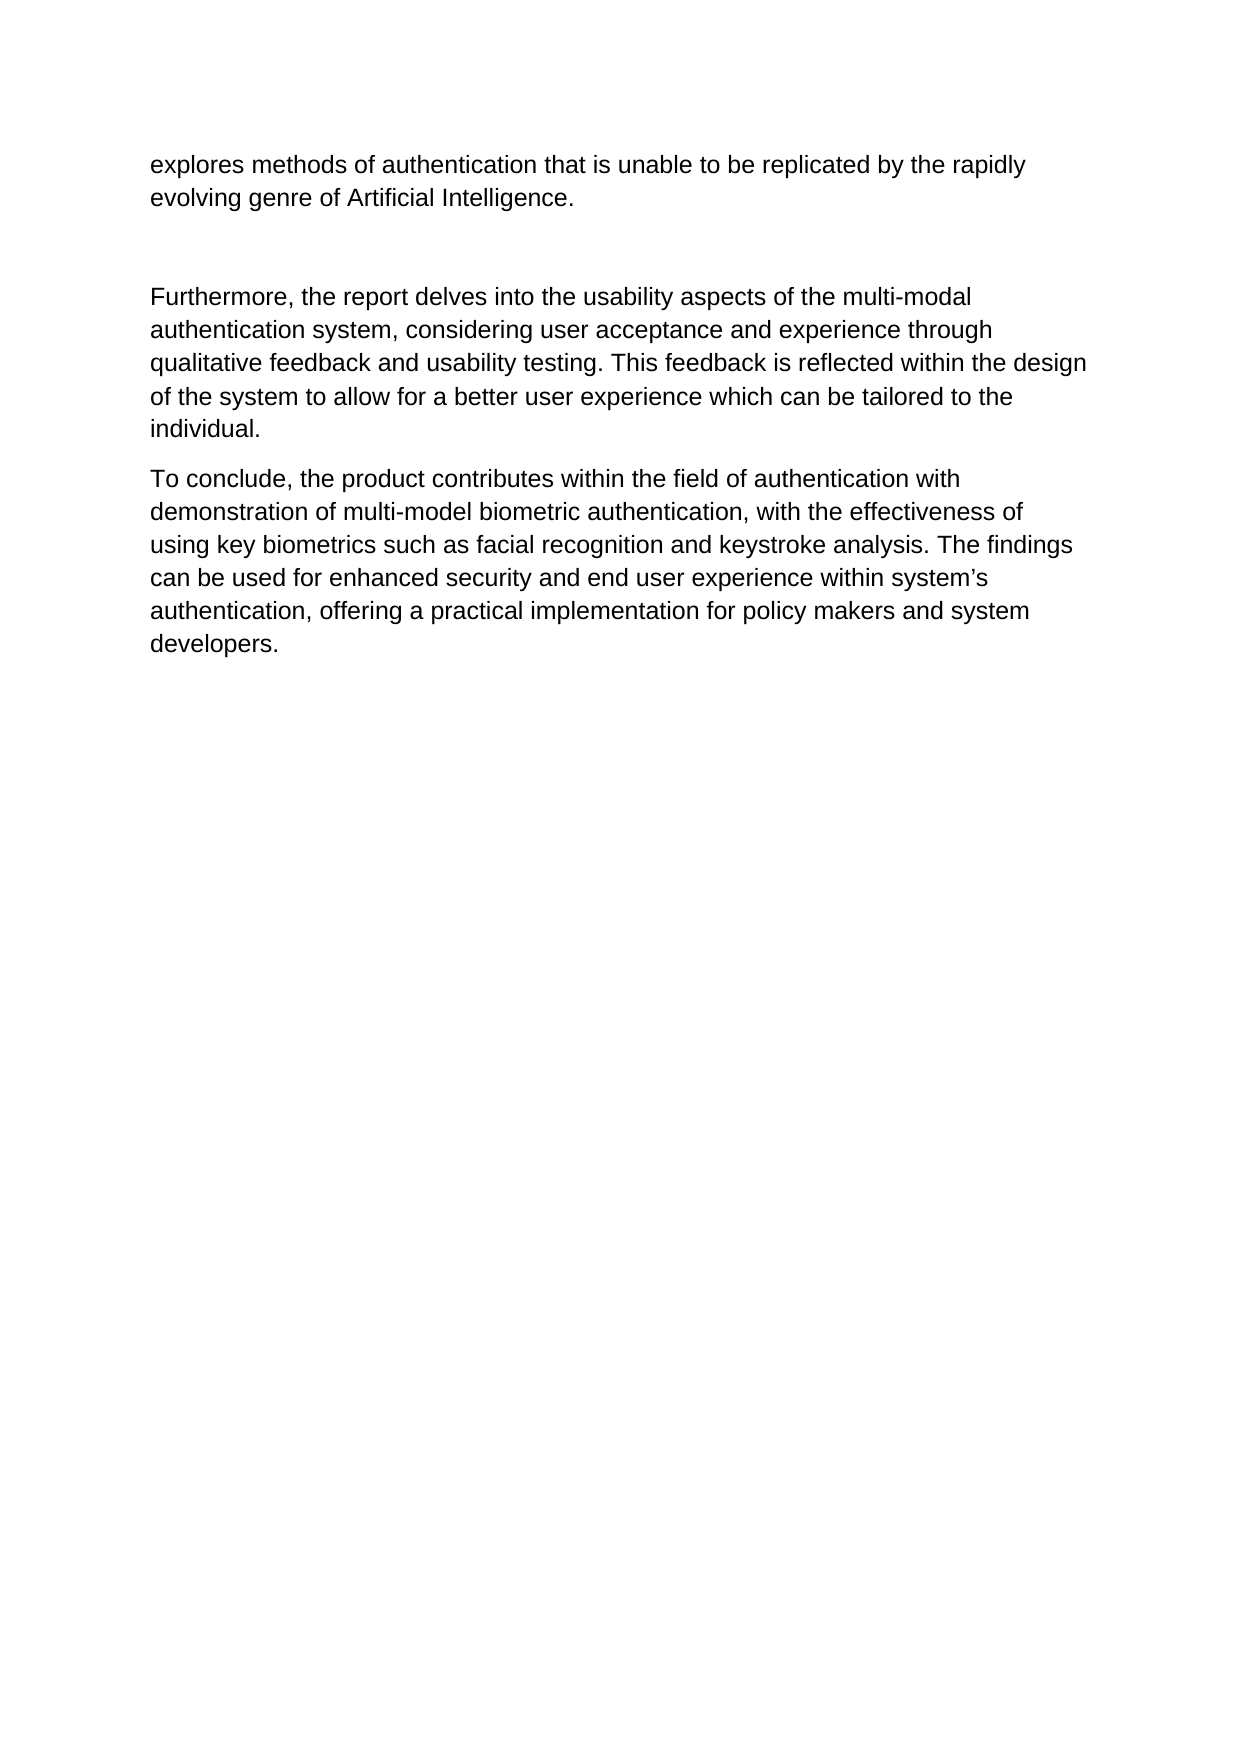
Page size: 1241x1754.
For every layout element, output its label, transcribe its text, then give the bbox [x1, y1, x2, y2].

text Furthermore, the report delves into the usability aspects of the multi-modal authentication system, considering user acceptance and experience through qualitative feedback and usability testing. This feedback is reflected within the design of the system to allow for a better user experience which can be tailored to the individual. [150, 282, 1090, 443]
text explores methods of authentication that is unable to be replicated by the rapidly evolving genre of Artificial Intelligence. [150, 150, 1090, 212]
text To conclude, the product contributes within the field of authentication with demonstration of multi-model biometric authentication, with the effectiveness of using key biometrics such as facial recognition and keystroke analysis. The findings can be used for enhanced security and end user experience within system’s authentication, offering a practical implementation for policy makers and system developers. [150, 464, 1090, 658]
